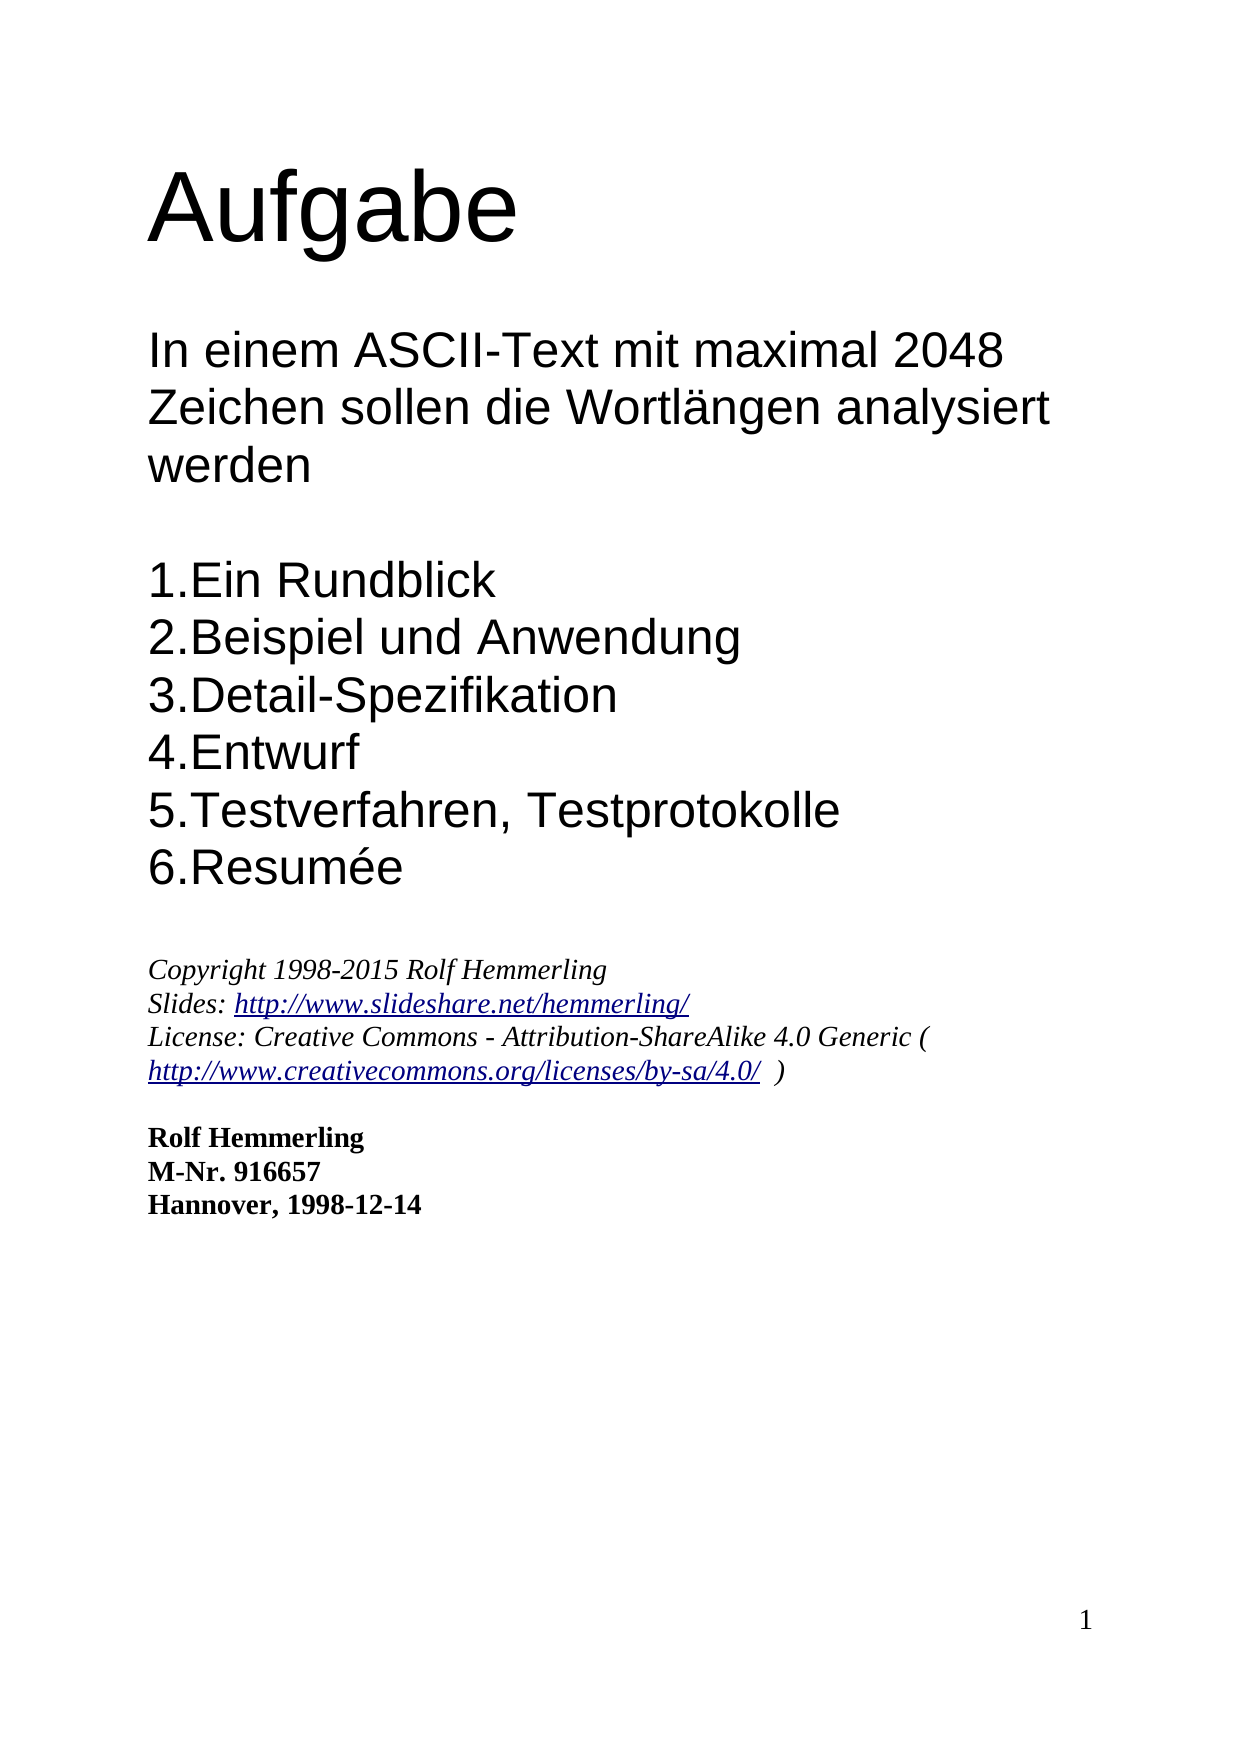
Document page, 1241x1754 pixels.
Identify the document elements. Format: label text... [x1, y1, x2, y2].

list Testverfahren, Testprotokolle [148, 780, 1093, 838]
list Resumée [148, 838, 1093, 895]
text Rolf Hemmerling [148, 1120, 1093, 1154]
text Slides: http://www.slideshare.net/hemmerling/ [148, 986, 1093, 1020]
text Hannover, 1998-12-14 [148, 1187, 1093, 1221]
text M-Nr. 916657 [148, 1154, 1093, 1187]
list Ein Rundblick [148, 550, 1093, 608]
text In einem ASCII-Text mit maximal 2048 Zeichen sollen die Wortlängen analysiert werden [148, 320, 1093, 493]
text Aufgabe [148, 148, 1093, 263]
text License: Creative Commons - Attribution-ShareAlike 4.0 Generic ( http://www.creativecommons.org/licenses/by-sa/4.0/ ) [148, 1020, 1093, 1087]
list Entwurf [148, 723, 1093, 780]
list Beispiel und Anwendung [148, 608, 1093, 665]
text Copyright 1998-2015 Rolf Hemmerling [148, 953, 1093, 986]
list Detail-Spezifikation [148, 665, 1093, 723]
